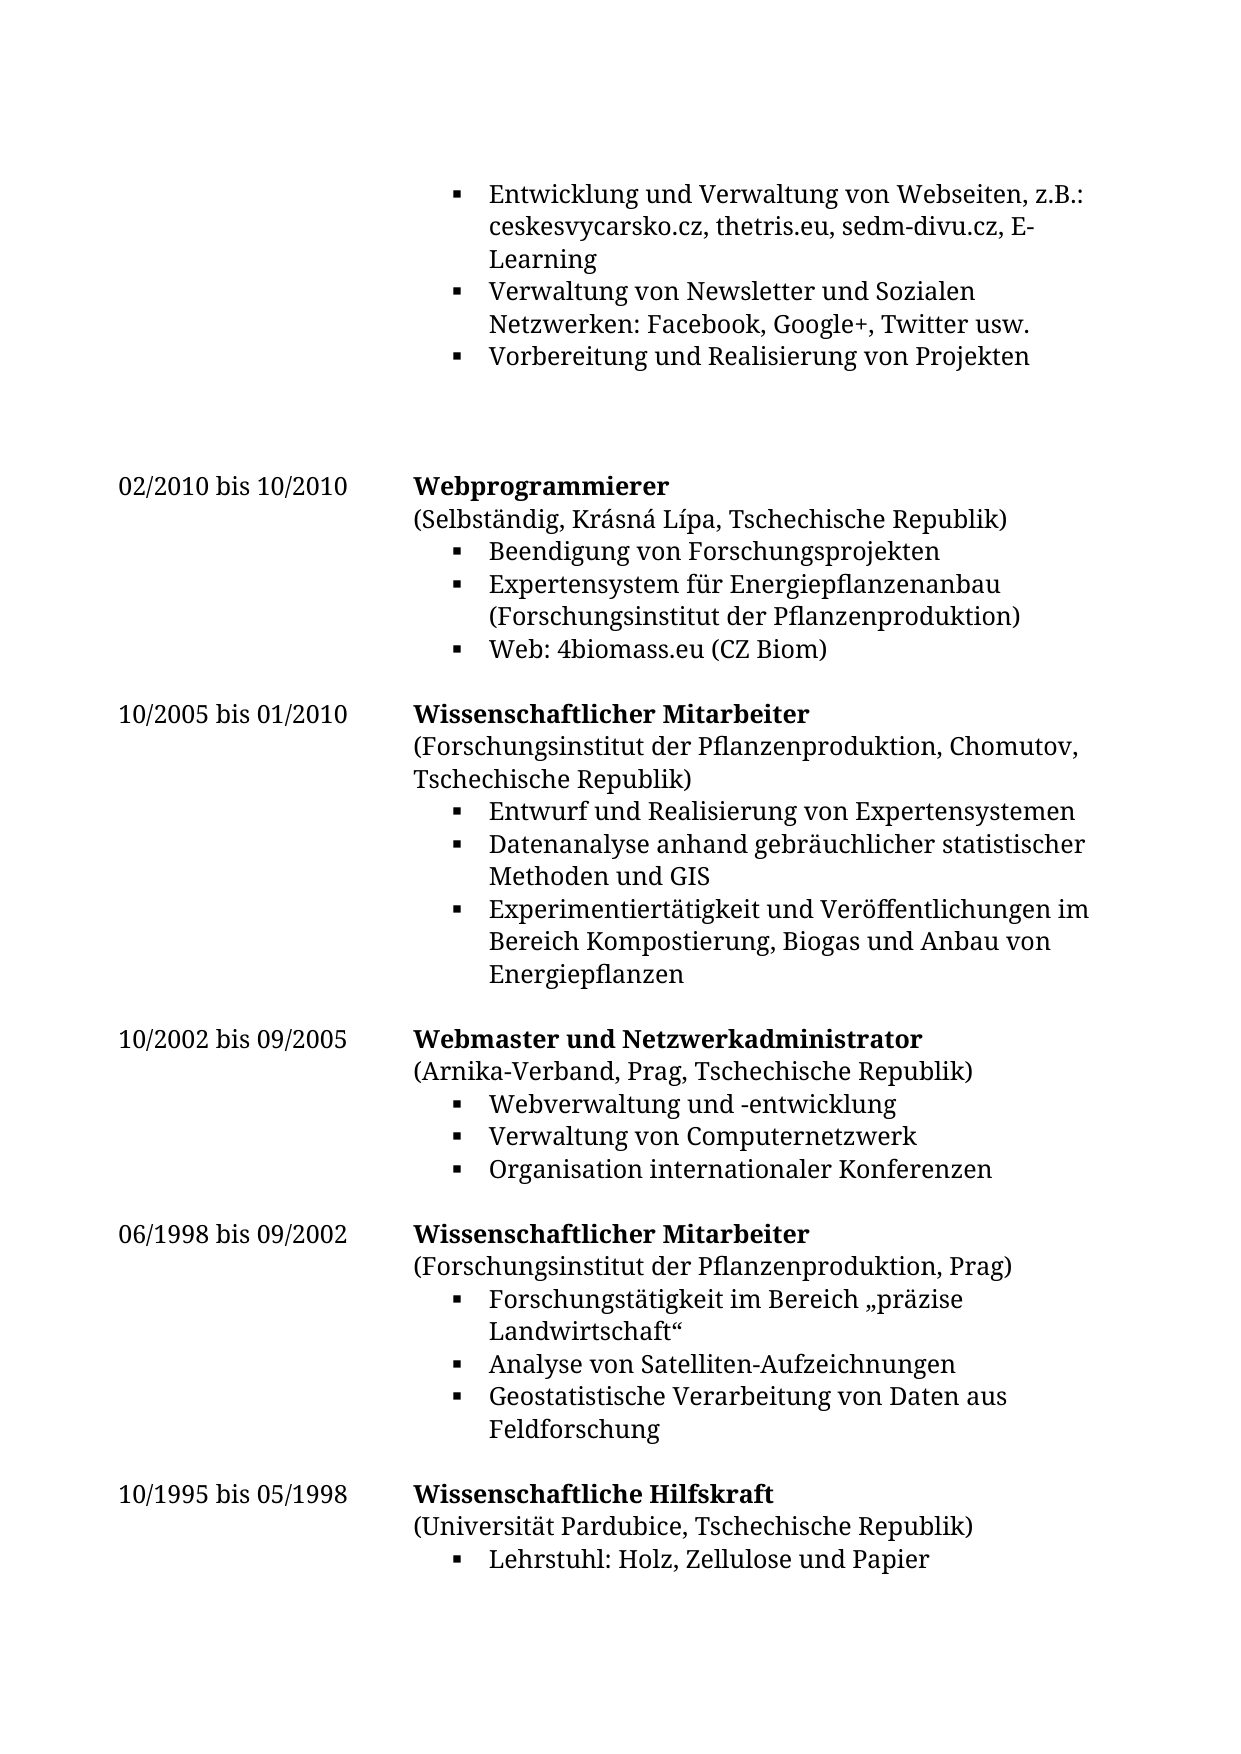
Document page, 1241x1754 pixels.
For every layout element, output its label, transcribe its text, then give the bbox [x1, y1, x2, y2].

list Vorbereitung und Realisierung von Projekten [451, 340, 1122, 372]
text 10/2005 bis 01/2010 Wissenschaftlicher Mitarbeiter (Forschungsinstitut der Pflanzenproduktion, Chomutov, Tschechische Republik) [118, 697, 1122, 795]
list Forschungstätigkeit im Bereich „präzise Landwirtschaft“ [451, 1282, 1122, 1347]
list Experimentiertätigkeit und Veröffentlichungen im Bereich Kompostierung, Biogas und Anbau von Energiepflanzen [451, 892, 1122, 1022]
list Expertensystem für Energiepflanzenanbau (Forschungsinstitut der Pflanzenproduktion) [451, 567, 1122, 632]
list Lehrstuhl: Holz, Zellulose und Papier [451, 1542, 1122, 1575]
text 02/2010 bis 10/2010 Webprogrammierer (Selbständig, Krásná Lípa, Tschechische Republik) [118, 470, 1122, 535]
list Verwaltung von Computernetzwerk [451, 1120, 1122, 1152]
list Beendigung von Forschungsprojekten [451, 535, 1122, 567]
list Webverwaltung und -entwicklung [451, 1087, 1122, 1120]
list Geostatistische Verarbeitung von Daten aus Feldforschung [451, 1380, 1122, 1445]
list Organisation internationaler Konferenzen [451, 1152, 1122, 1185]
list Analyse von Satelliten-Aufzeichnungen [451, 1347, 1122, 1380]
text 10/1995 bis 05/1998 Wissenschaftliche Hilfskraft (Universität Pardubice, Tschechische Republik) [118, 1477, 1122, 1542]
list Entwurf und Realisierung von Expertensystemen [451, 795, 1122, 827]
list Datenanalyse anhand gebräuchlicher statistischer Methoden und GIS [451, 827, 1122, 892]
list Verwaltung von Newsletter und Sozialen Netzwerken: Facebook, Google+, Twitter usw. [451, 275, 1122, 340]
list Web: 4biomass.eu (CZ Biom) [451, 632, 1122, 665]
text 10/2002 bis 09/2005 Webmaster und Netzwerkadministrator (Arnika-Verband, Prag, Tschechische Republik) [118, 1022, 1122, 1087]
list Entwicklung und Verwaltung von Webseiten, z.B.: ceskesvycarsko.cz, thetris.eu, sedm-divu.cz, E-Learning [451, 177, 1122, 275]
text 06/1998 bis 09/2002 Wissenschaftlicher Mitarbeiter (Forschungsinstitut der Pflanzenproduktion, Prag) [118, 1217, 1122, 1282]
